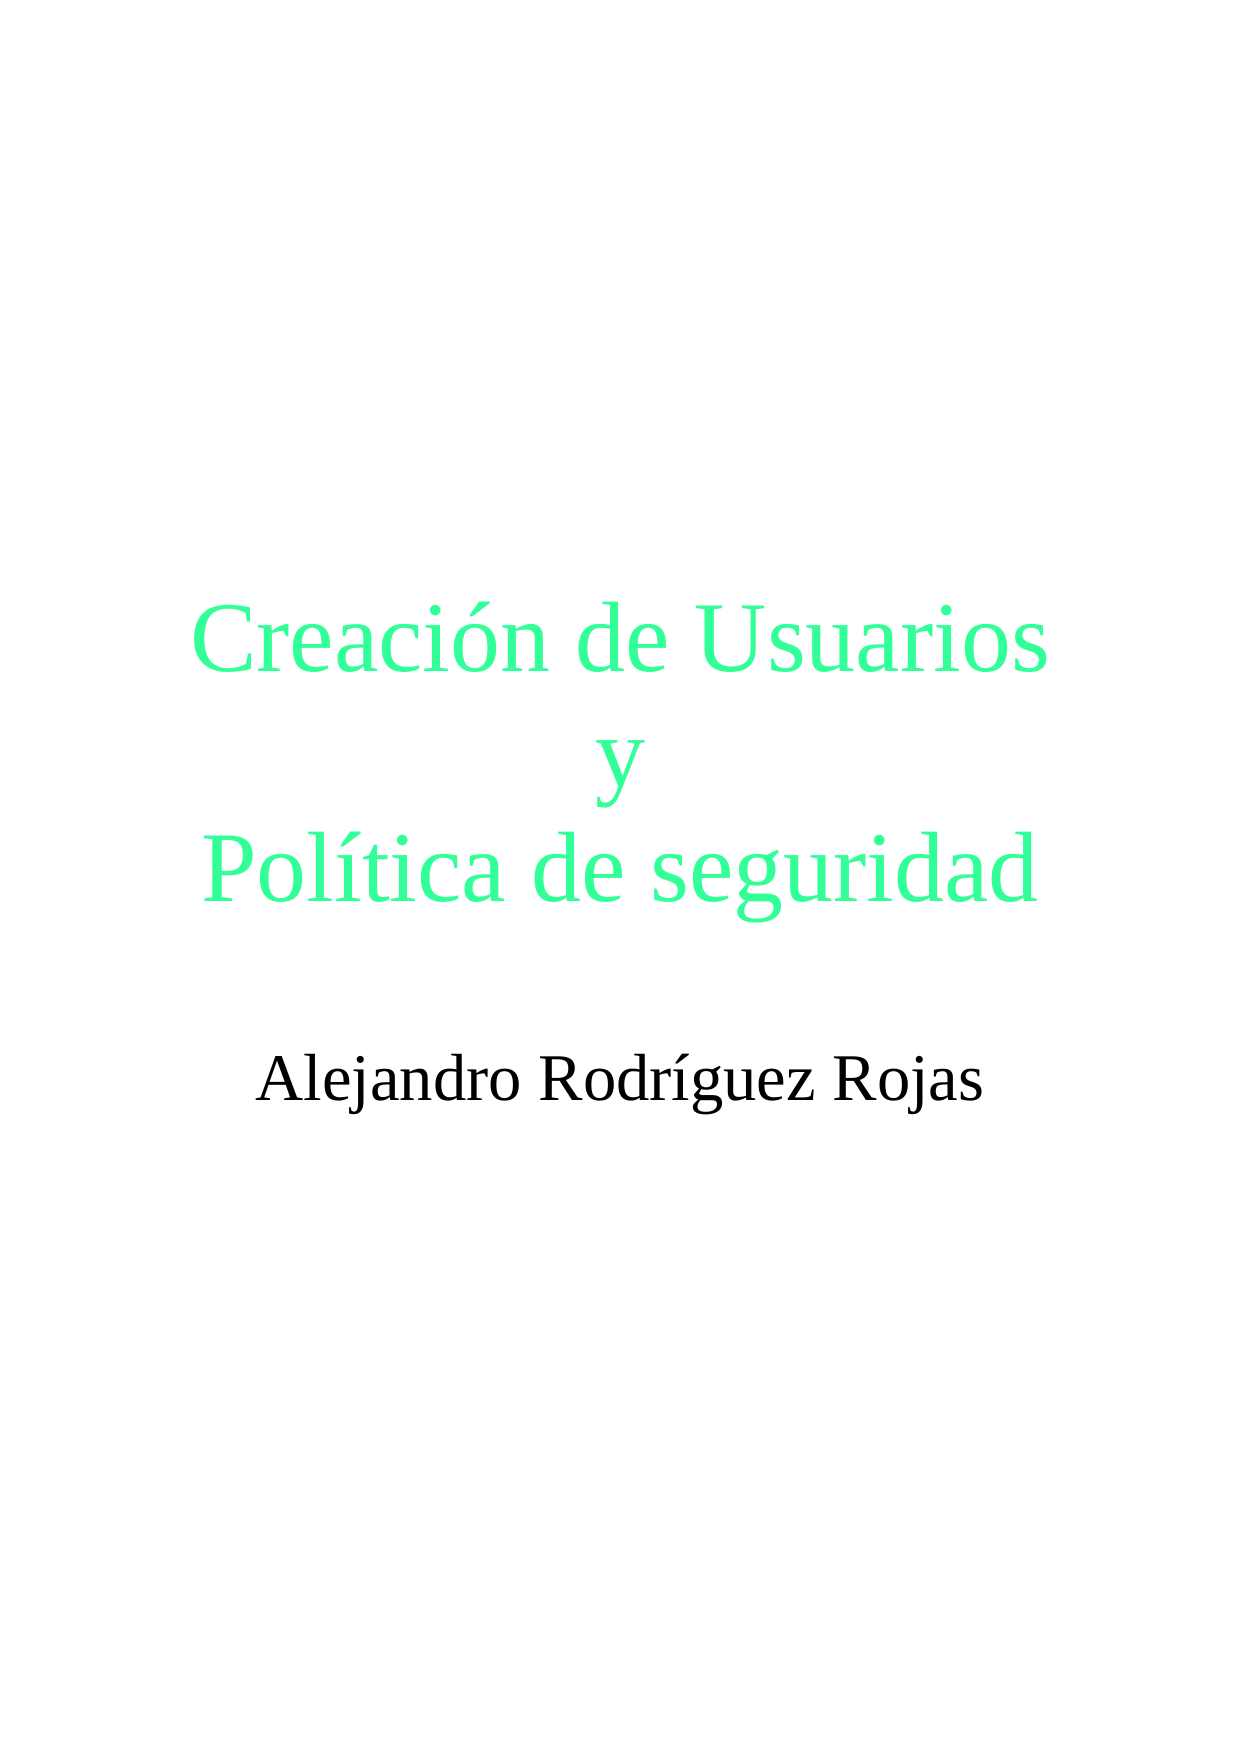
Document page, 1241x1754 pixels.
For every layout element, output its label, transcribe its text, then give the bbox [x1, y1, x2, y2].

text Política de seguridad [118, 808, 1122, 923]
text Alejandro Rodríguez Rojas [118, 1038, 1122, 1115]
text Creación de Usuarios [118, 578, 1122, 693]
text y [118, 693, 1122, 808]
